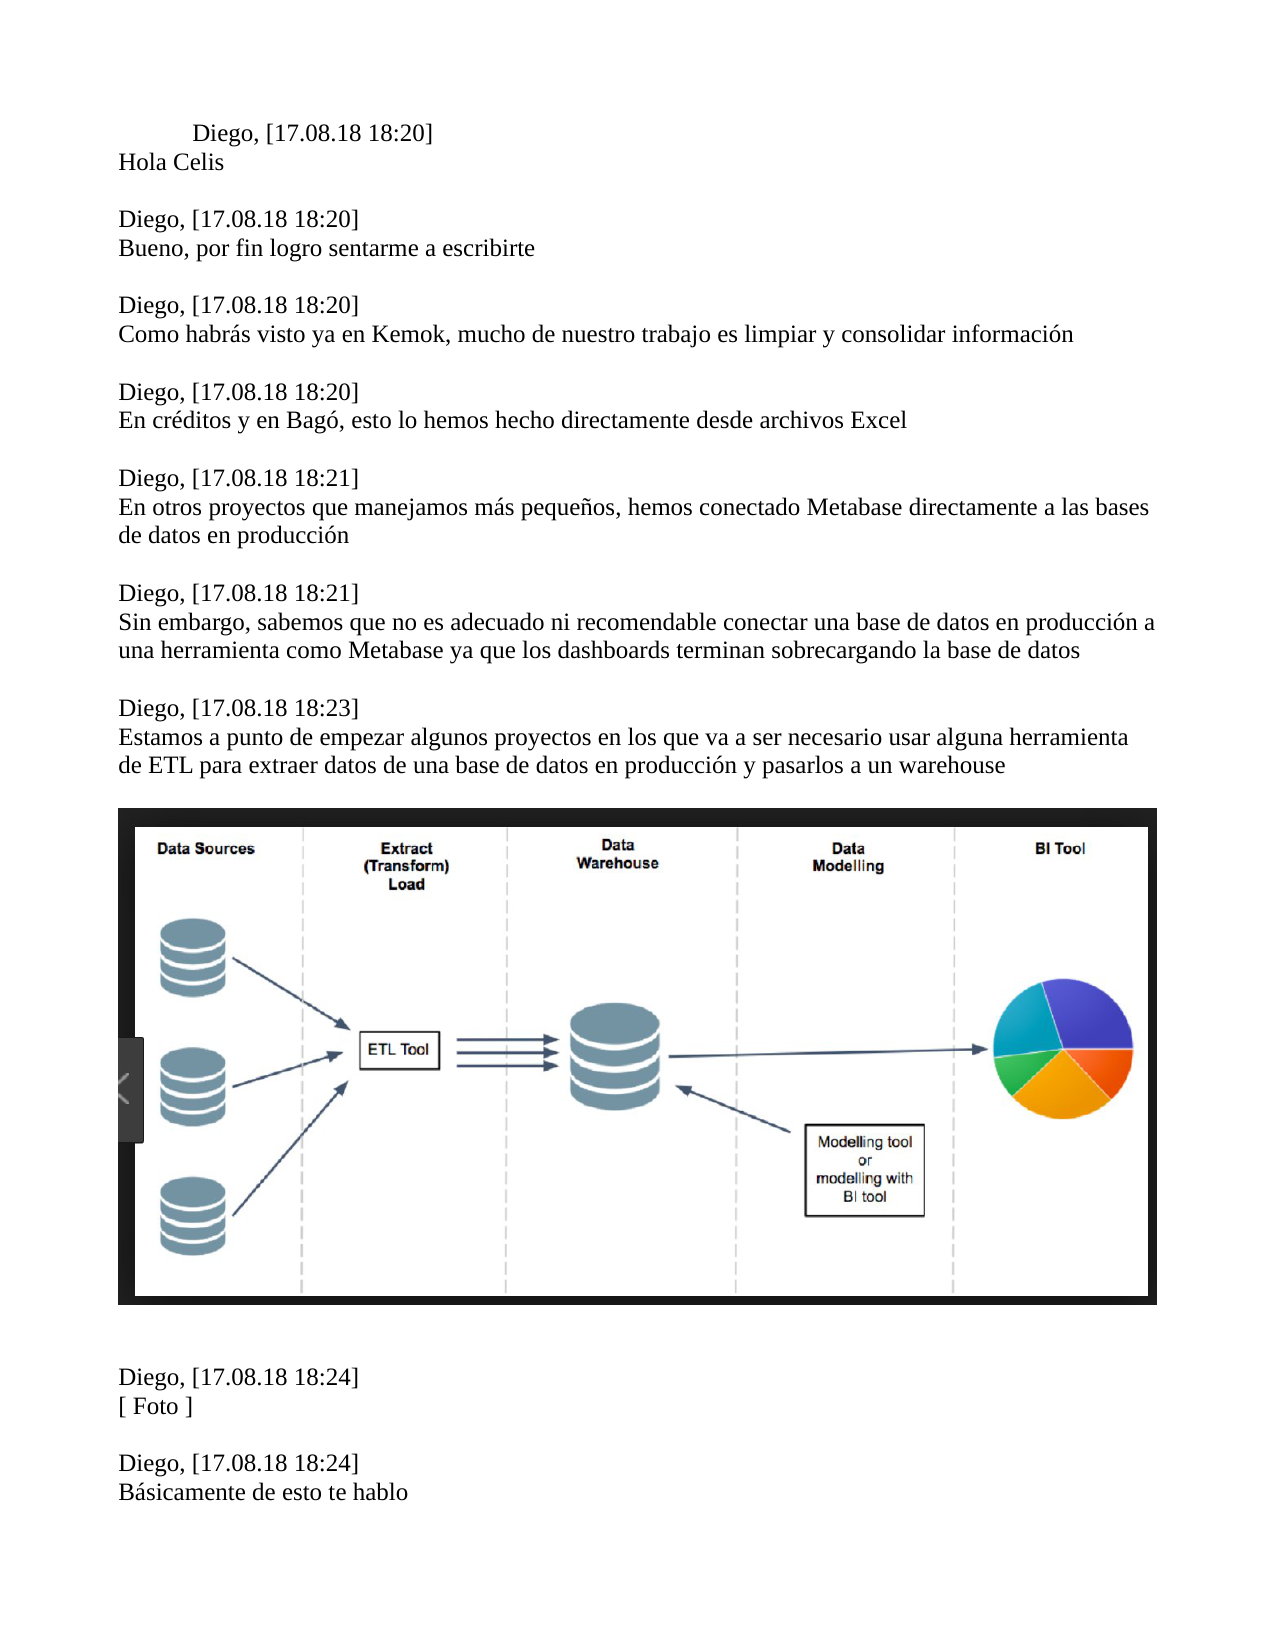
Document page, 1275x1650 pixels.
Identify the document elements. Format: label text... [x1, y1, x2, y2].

text En créditos y en Bagó, esto lo hemos hecho directamente desde archivos Excel [118, 406, 1157, 434]
text Diego, [17.08.18 18:24] [118, 1448, 1157, 1477]
text Hola Celis [118, 147, 1157, 176]
text Diego, [17.08.18 18:21] [118, 578, 1157, 607]
text Diego, [17.08.18 18:20] [118, 118, 1157, 147]
text Diego, [17.08.18 18:21] [118, 463, 1157, 492]
text Como habrás visto ya en Kemok, mucho de nuestro trabajo es limpiar y consolidar información [118, 319, 1157, 348]
text Básicamente de esto te hablo [118, 1477, 1157, 1506]
text [ Foto ] [118, 1391, 1157, 1420]
text En otros proyectos que manejamos más pequeños, hemos conectado Metabase directamente a las bases de datos en producción [118, 492, 1157, 549]
picture [118, 808, 1157, 1305]
text Diego, [17.08.18 18:20] [118, 377, 1157, 406]
text Diego, [17.08.18 18:23] [118, 693, 1157, 722]
text Diego, [17.08.18 18:24] [118, 1362, 1157, 1391]
text Diego, [17.08.18 18:20] [118, 204, 1157, 233]
text Bueno, por fin logro sentarme a escribirte [118, 233, 1157, 262]
text Estamos a punto de empezar algunos proyectos en los que va a ser necesario usar alguna herramienta de ETL para extraer datos de una base de datos en producción y pasarlos a un warehouse [118, 722, 1157, 779]
text Sin embargo, sabemos que no es adecuado ni recomendable conectar una base de datos en producción a una herramienta como Metabase ya que los dashboards terminan sobrecargando la base de datos [118, 607, 1157, 664]
text Diego, [17.08.18 18:20] [118, 291, 1157, 319]
